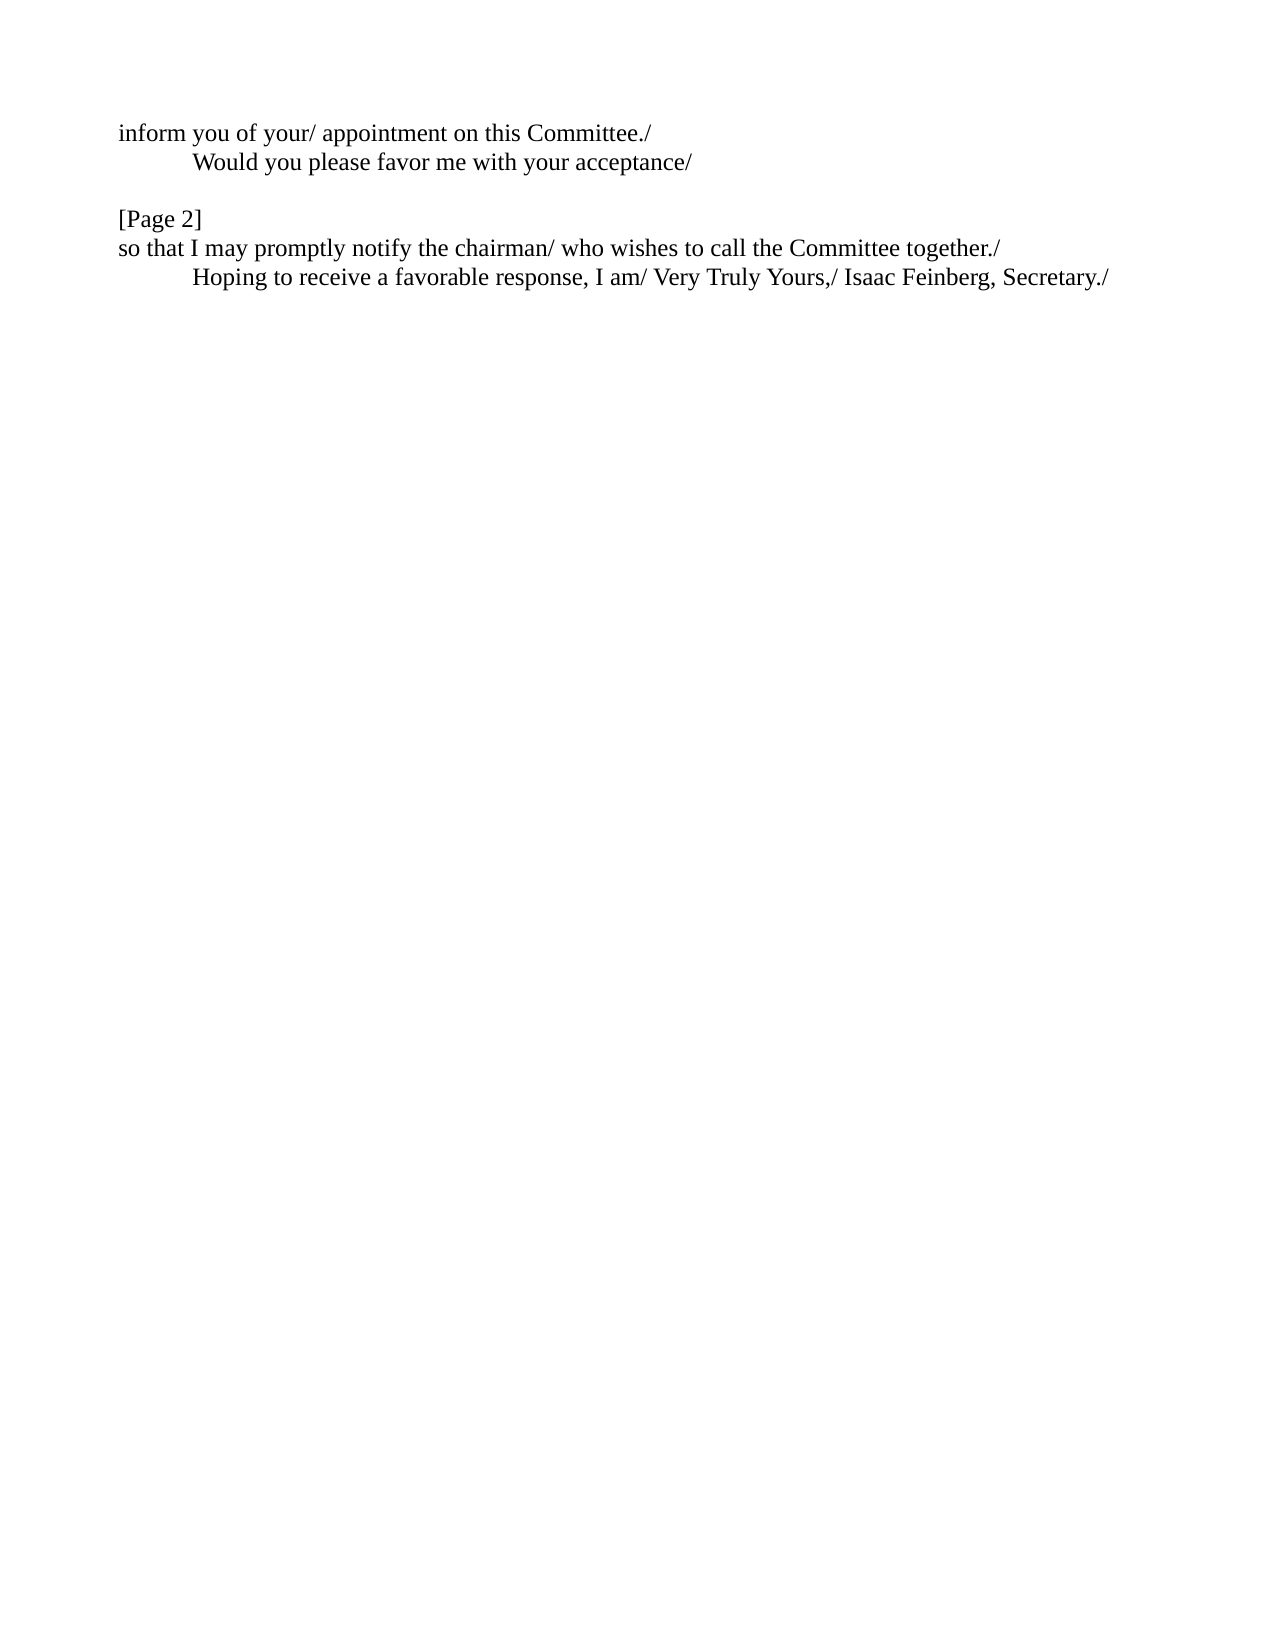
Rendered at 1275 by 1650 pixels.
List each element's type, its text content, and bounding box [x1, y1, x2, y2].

text so that I may promptly notify the chairman/ who wishes to call the Committee together./ [118, 233, 1157, 262]
text Hoping to receive a favorable response, I am/ Very Truly Yours,/ Isaac Feinberg, Secretary./ [118, 262, 1157, 291]
text Would you please favor me with your acceptance/ [118, 147, 1157, 176]
text inform you of your/ appointment on this Committee./ [118, 118, 1157, 147]
text [Page 2] [118, 204, 1157, 233]
